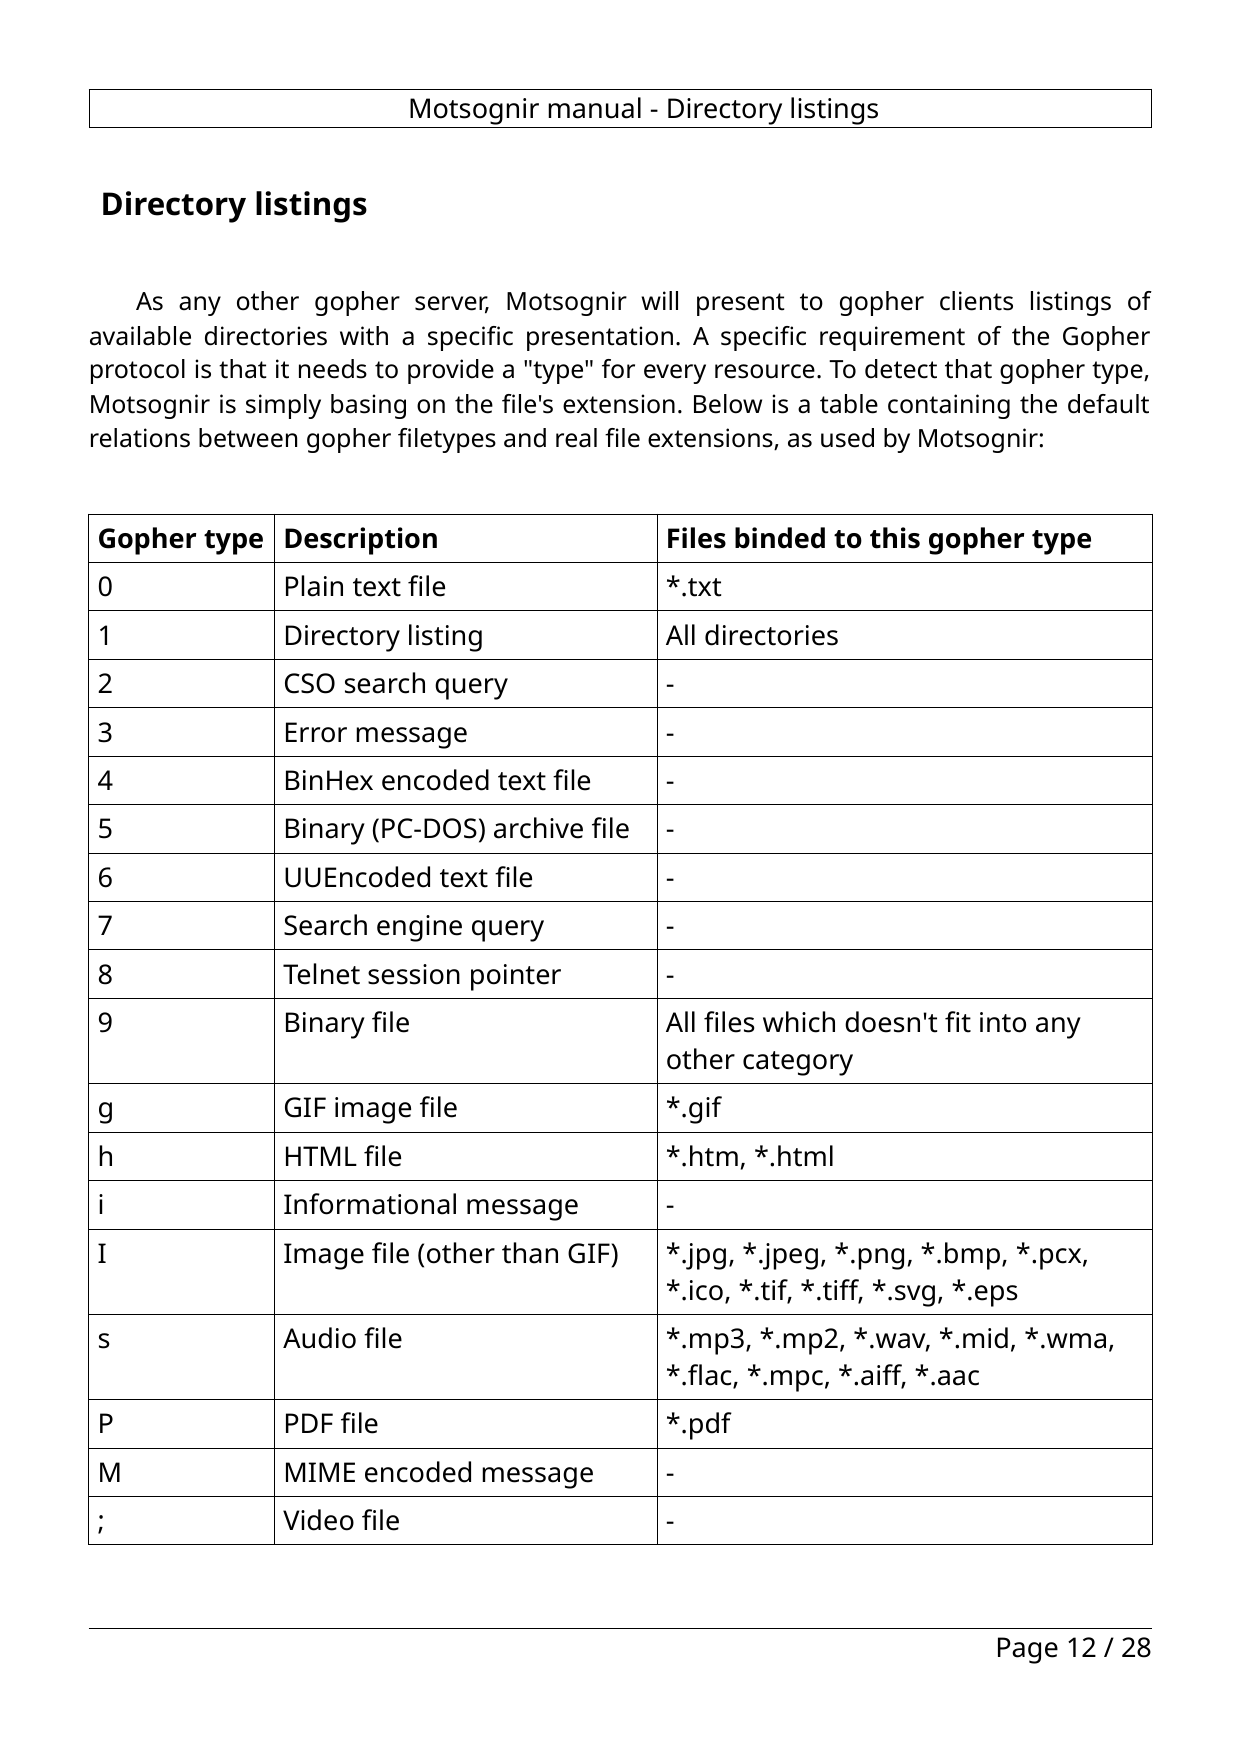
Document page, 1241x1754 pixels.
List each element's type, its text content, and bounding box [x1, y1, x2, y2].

table_cell Informational message [275, 1181, 657, 1228]
table_header Files binded to this gopher type [658, 515, 1152, 562]
table_cell *.htm, *.html [658, 1133, 1152, 1180]
table_cell - [658, 1181, 1152, 1228]
table_cell - [658, 902, 1152, 949]
table_header Description [275, 515, 657, 562]
table_cell Audio file [275, 1315, 657, 1399]
table_cell g [89, 1084, 274, 1132]
table_cell 5 [89, 805, 274, 852]
table_cell All directories [658, 611, 1152, 659]
table_cell MIME encoded message [275, 1449, 657, 1496]
table_header Gopher type [89, 515, 274, 562]
table_cell GIF image file [275, 1084, 657, 1132]
table_cell - [658, 854, 1152, 901]
table_cell I [89, 1230, 274, 1314]
table_cell Error message [275, 708, 657, 756]
table_cell - [658, 660, 1152, 707]
table_cell Search engine query [275, 902, 657, 949]
subtitle Directory listings [100, 182, 1152, 225]
table_cell Video file [275, 1497, 657, 1544]
table_cell 7 [89, 902, 274, 949]
table_cell 2 [89, 660, 274, 707]
table_cell - [658, 1497, 1152, 1544]
table_cell 4 [89, 757, 274, 804]
table_cell M [89, 1449, 274, 1496]
table_cell 6 [89, 854, 274, 901]
table_cell *.txt [658, 563, 1152, 610]
table_cell - [658, 1449, 1152, 1496]
table_cell 1 [89, 611, 274, 659]
table_cell Telnet session pointer [275, 950, 657, 998]
table_cell ; [89, 1497, 274, 1544]
table_cell i [89, 1181, 274, 1228]
table_cell UUEncoded text file [275, 854, 657, 901]
table_cell Binary file [275, 999, 657, 1083]
table_cell CSO search query [275, 660, 657, 707]
table_cell 3 [89, 708, 274, 756]
table_cell - [658, 805, 1152, 852]
table_cell *.mp3, *.mp2, *.wav, *.mid, *.wma, *.flac, *.mpc, *.aiff, *.aac [658, 1315, 1152, 1399]
table_cell HTML file [275, 1133, 657, 1180]
table_cell 0 [89, 563, 274, 610]
table_cell BinHex encoded text file [275, 757, 657, 804]
table_cell Directory listing [275, 611, 657, 659]
table_cell - [658, 708, 1152, 756]
table_cell Plain text file [275, 563, 657, 610]
table_cell h [89, 1133, 274, 1180]
table_cell PDF file [275, 1400, 657, 1447]
table_cell *.gif [658, 1084, 1152, 1132]
table_cell Image file (other than GIF) [275, 1230, 657, 1314]
table_cell s [89, 1315, 274, 1399]
table_cell - [658, 757, 1152, 804]
table_cell *.pdf [658, 1400, 1152, 1447]
table_cell 9 [89, 999, 274, 1083]
table_cell 8 [89, 950, 274, 998]
table_cell Binary (PC-DOS) archive file [275, 805, 657, 852]
table_cell *.jpg, *.jpeg, *.png, *.bmp, *.pcx, *.ico, *.tif, *.tiff, *.svg, *.eps [658, 1230, 1152, 1314]
text As any other gopher server, Motsognir will present to gopher clients listings of available directories with a specific presentation. A specific requirement of the Gopher protocol is that it needs to provide a "type" for every resource. To detect that gopher type, Motsognir is simply basing on the file's extension. Below is a table containing the default relations between gopher filetypes and real file extensions, as used by Motsognir: [88, 284, 1152, 454]
table_cell - [658, 950, 1152, 998]
table_cell All files which doesn't fit into any other category [658, 999, 1152, 1083]
table_cell P [89, 1400, 274, 1447]
